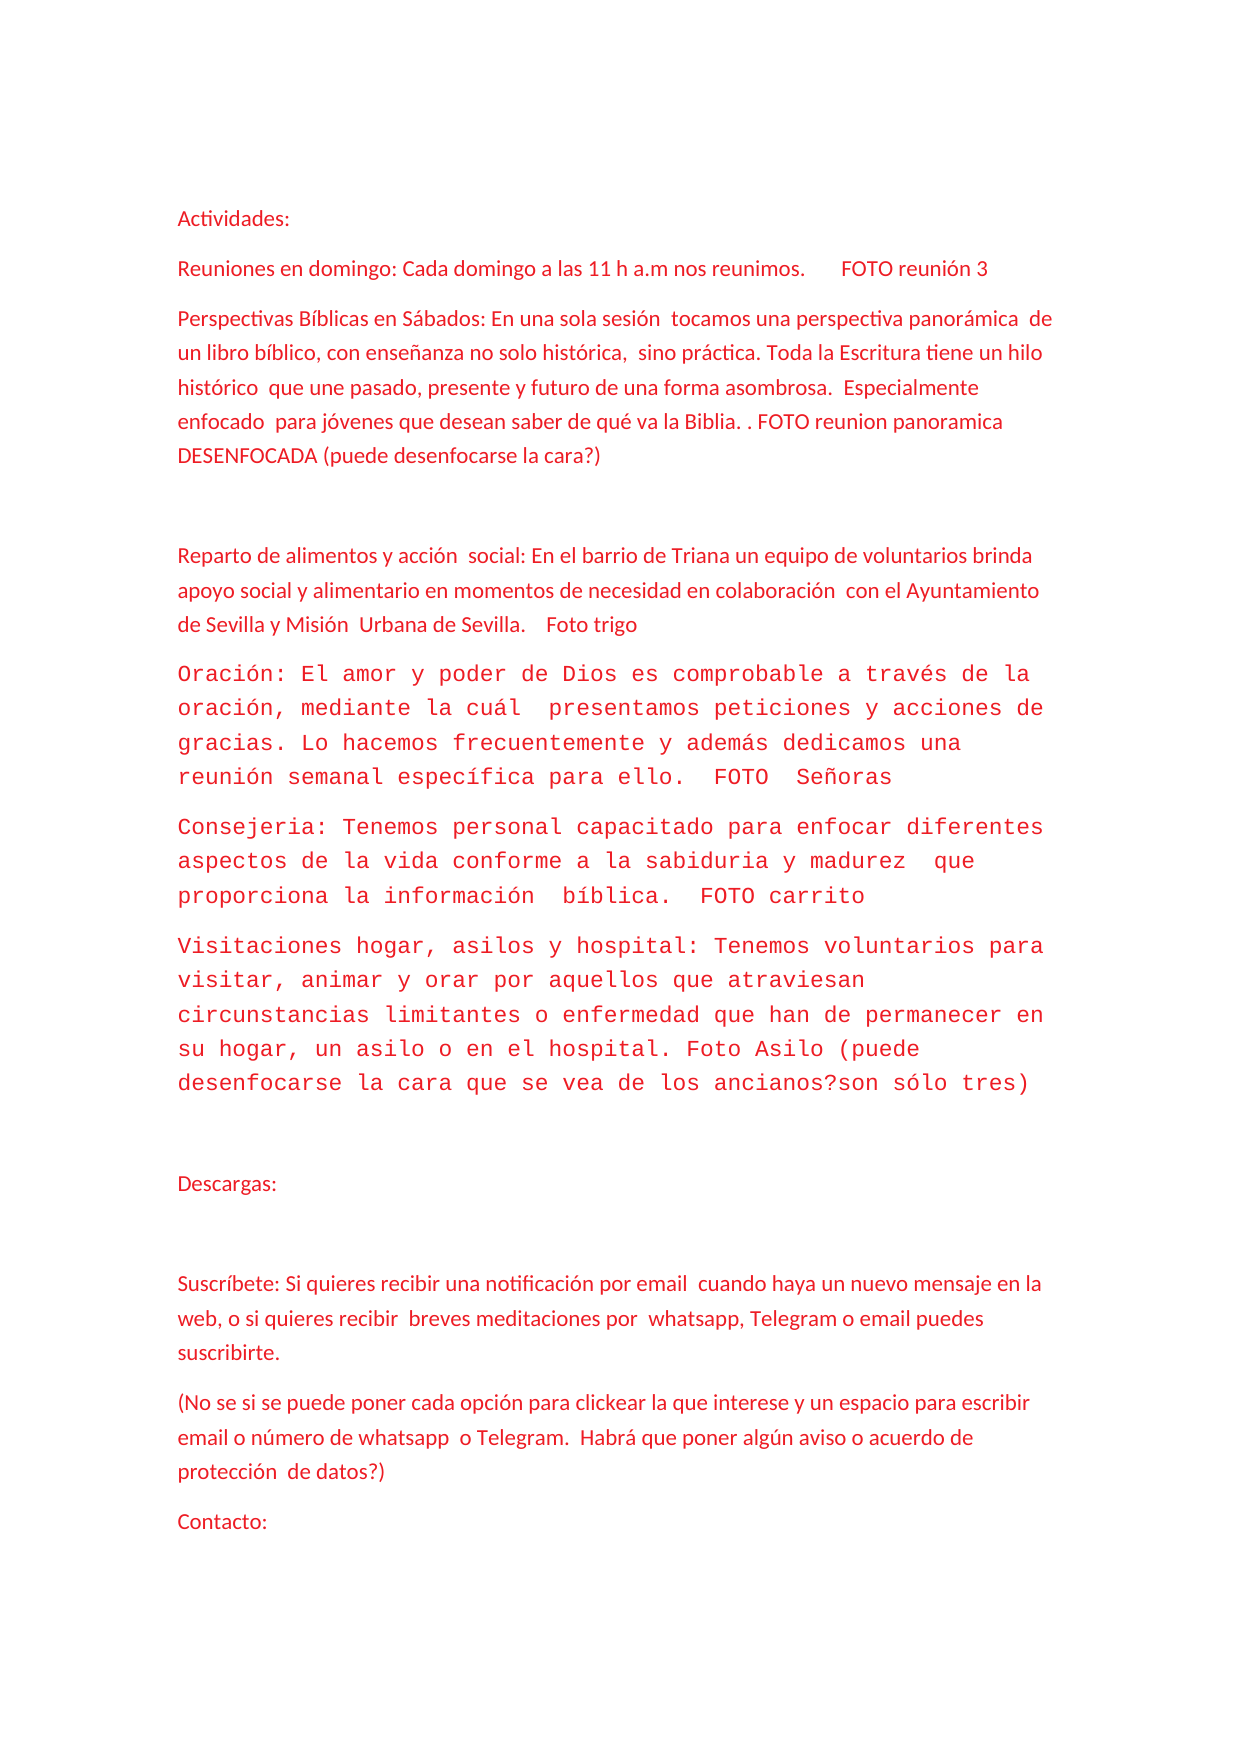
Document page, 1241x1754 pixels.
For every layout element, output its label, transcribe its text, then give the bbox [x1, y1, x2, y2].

text Oración: El amor y poder de Dios es comprobable a través de la oración, mediante la cuál presentamos peticiones y acciones de gracias. Lo hacemos frecuentemente y además dedicamos una reunión semanal específica para ello. FOTO Señoras [177, 654, 1063, 791]
text Descargas: [177, 1163, 1063, 1198]
text Reuniones en domingo: Cada domingo a las 11 h a.m nos reunimos. FOTO reunión 3 [177, 248, 1063, 282]
text Perspectivas Bíblicas en Sábados: En una sola sesión tocamos una perspectiva panorámica de un libro bíblico, con enseñanza no solo histórica, sino práctica. Toda la Escritura tiene un hilo histórico que une pasado, presente y futuro de una forma asombrosa. Especialmente enfocado para jóvenes que desean saber de qué va la Biblia. . FOTO reunion panoramica DESENFOCADA (puede desenfocarse la cara?) [177, 298, 1063, 469]
text Reparto de alimentos y acción social: En el barrio de Triana un equipo de voluntarios brinda apoyo social y alimentario en momentos de necesidad en colaboración con el Ayuntamiento de Sevilla y Misión Urbana de Sevilla. Foto trigo [177, 535, 1063, 638]
text Actividades: [177, 198, 1063, 232]
text Contacto: [177, 1501, 1063, 1535]
text (No se si se puede poner cada opción para clickear la que interese y un espacio para escribir email o número de whatsapp o Telegram. Habrá que poner algún aviso o acuerdo de protección de datos?) [177, 1382, 1063, 1485]
text Consejeria: Tenemos personal capacitado para enfocar diferentes aspectos de la vida conforme a la sabiduria y madurez que proporciona la información bíblica. FOTO carrito [177, 807, 1063, 910]
text Suscríbete: Si quieres recibir una notificación por email cuando haya un nuevo mensaje en la web, o si quieres recibir breves meditaciones por whatsapp, Telegram o email puedes suscribirte. [177, 1263, 1063, 1366]
text Visitaciones hogar, asilos y hospital: Tenemos voluntarios para visitar, animar y orar por aquellos que atraviesan circunstancias limitantes o enfermedad que han de permanecer en su hogar, un asilo o en el hospital. Foto Asilo (puede desenfocarse la cara que se vea de los ancianos?son sólo tres) [177, 926, 1063, 1098]
